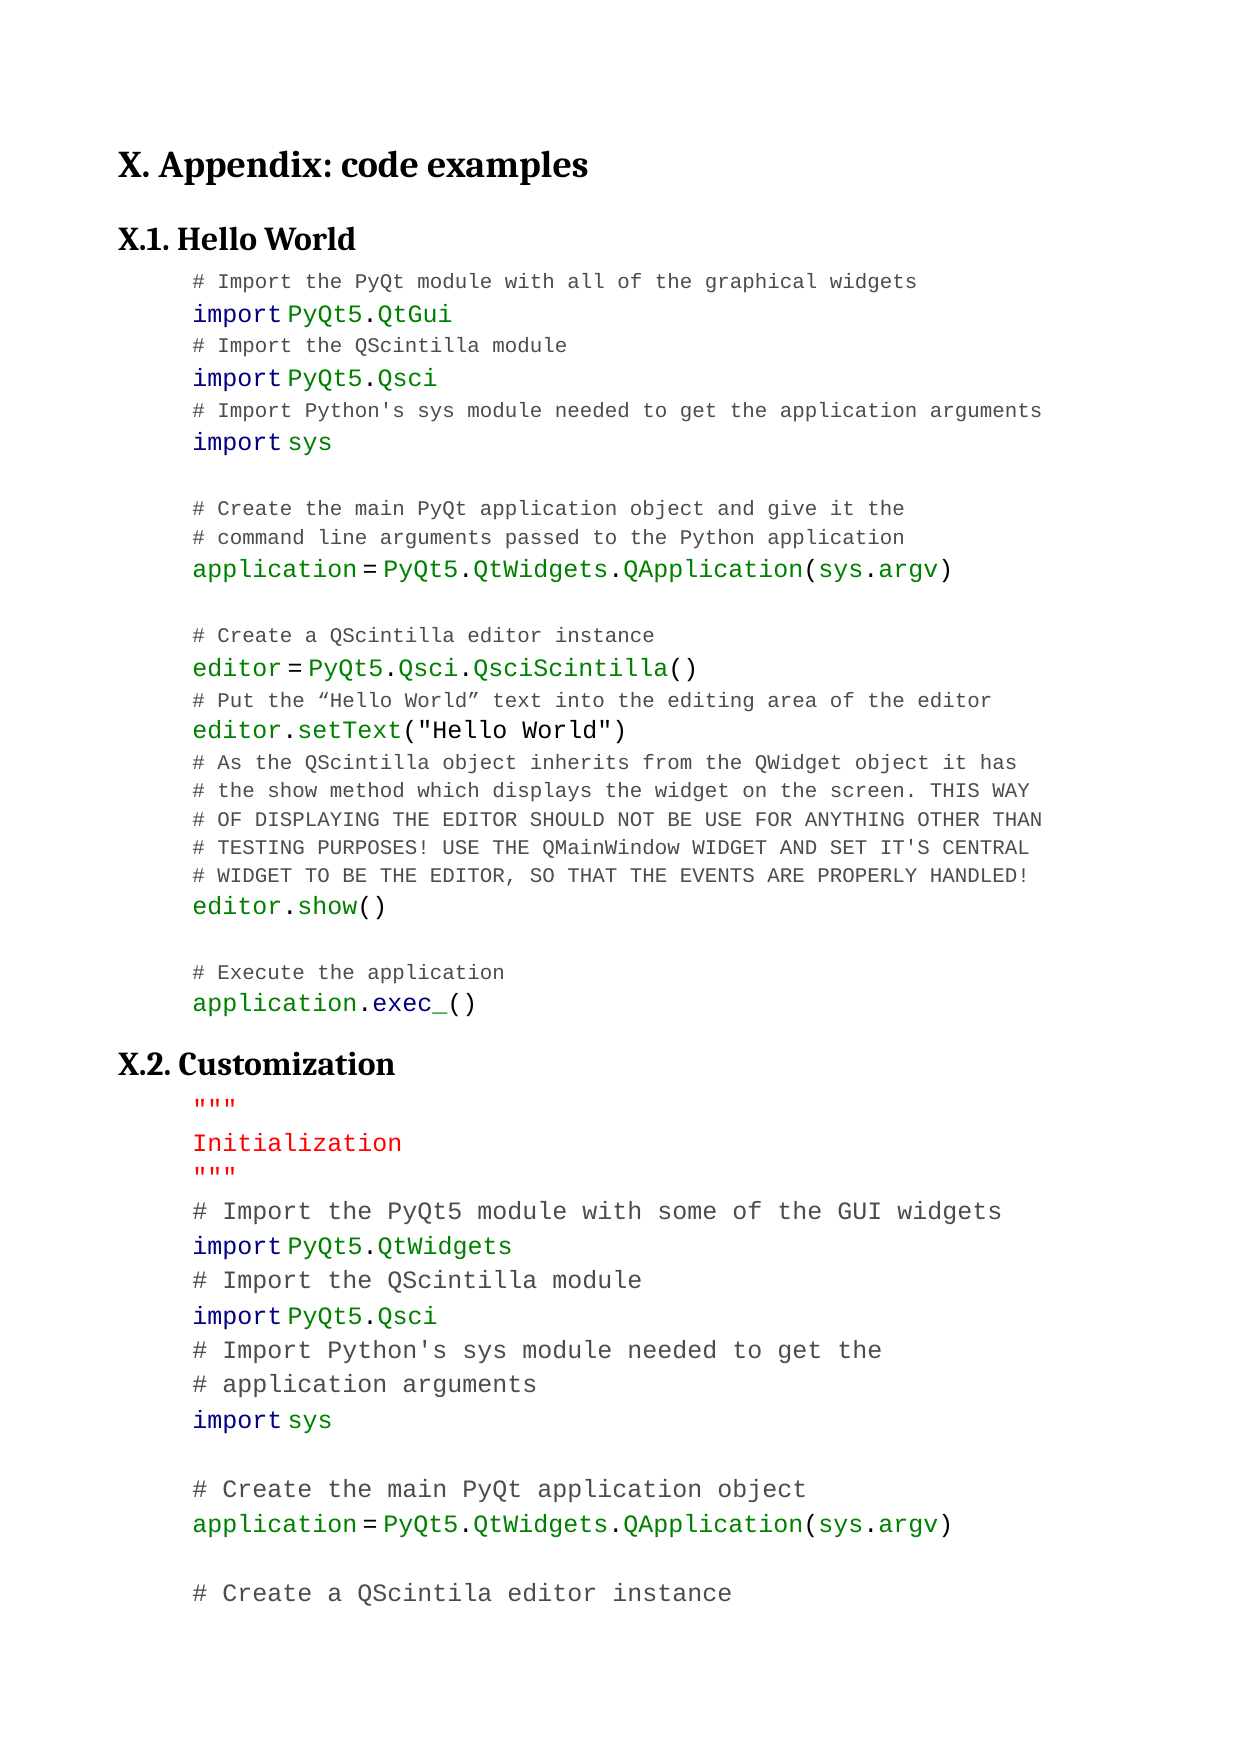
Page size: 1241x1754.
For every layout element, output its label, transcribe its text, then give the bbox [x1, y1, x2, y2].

text # Execute the application [192, 962, 1122, 986]
text editor.setText("Hello World") [192, 718, 1122, 746]
text application = PyQt5.QtWidgets.QApplication(sys.argv) [192, 555, 1122, 585]
text # Create the main PyQt application object [192, 1476, 1122, 1505]
text application = PyQt5.QtWidgets.QApplication(sys.argv) [192, 1510, 1122, 1540]
text import PyQt5.QtWidgets [192, 1232, 1122, 1262]
text application.exec_() [192, 991, 1122, 1019]
subtitle X.2. Customization [118, 1045, 1122, 1084]
text """ [192, 1096, 1122, 1125]
text Initialization [192, 1130, 1122, 1159]
text # Put the “Hello World” text into the editing area of the editor [192, 690, 1122, 713]
text # Create a QScintila editor instance [192, 1581, 1122, 1609]
text # Import the PyQt module with all of the graphical widgets [192, 271, 1122, 295]
text # application arguments [192, 1372, 1122, 1400]
text import sys [192, 428, 1122, 458]
text # Create a QScintilla editor instance [192, 626, 1122, 649]
text import PyQt5.Qsci [192, 364, 1122, 394]
text # Import Python's sys module needed to get the [192, 1338, 1122, 1366]
text # Import the PyQt5 module with some of the GUI widgets [192, 1198, 1122, 1227]
text # Import Python's sys module needed to get the application arguments [192, 400, 1122, 423]
text # OF DISPLAYING THE EDITOR SHOULD NOT BE USE FOR ANYTHING OTHER THAN [192, 809, 1122, 832]
subtitle X.1. Hello World [118, 220, 1122, 259]
text editor = PyQt5.Qsci.QsciScintilla() [192, 654, 1122, 684]
text # TESTING PURPOSES! USE THE QMainWindow WIDGET AND SET IT'S CENTRAL [192, 837, 1122, 861]
text # the show method which displays the widget on the screen. THIS WAY [192, 780, 1122, 804]
text # Import the QScintilla module [192, 1268, 1122, 1296]
text editor.show() [192, 894, 1122, 922]
text import PyQt5.QtGui [192, 299, 1122, 329]
text """ [192, 1164, 1122, 1193]
text import sys [192, 1406, 1122, 1436]
text # Import the QScintilla module [192, 335, 1122, 359]
text # WIDGET TO BE THE EDITOR, SO THAT THE EVENTS ARE PROPERLY HANDLED! [192, 865, 1122, 889]
subtitle X. Appendix: code examples [118, 143, 1122, 187]
text # command line arguments passed to the Python application [192, 527, 1122, 550]
text # As the QScintilla object inherits from the QWidget object it has [192, 752, 1122, 776]
text # Create the main PyQt application object and give it the [192, 498, 1122, 522]
text import PyQt5.Qsci [192, 1302, 1122, 1332]
